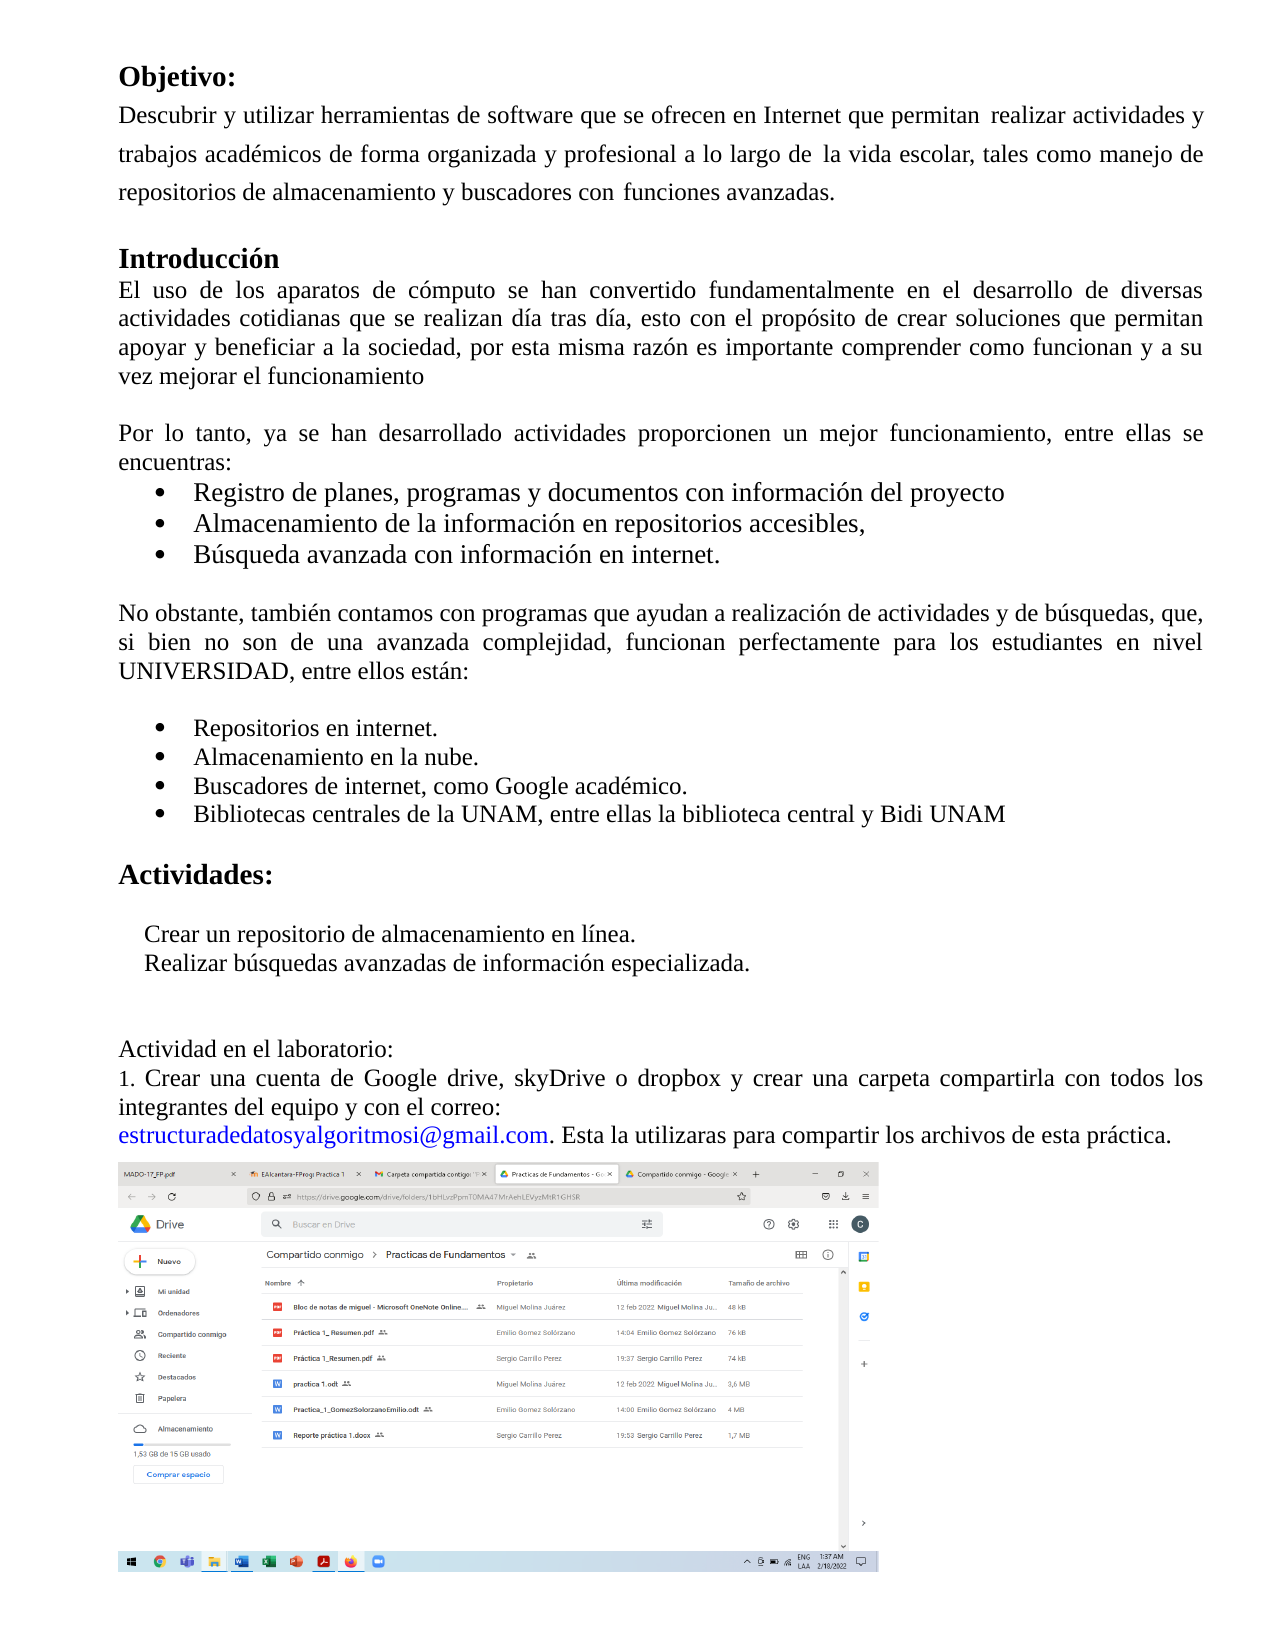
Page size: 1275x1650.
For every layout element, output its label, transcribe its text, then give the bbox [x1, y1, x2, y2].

list Buscadores de internet, como Google académico. [156, 771, 1205, 799]
text Introducción El uso de los aparatos de cómputo se han convertido fundamentalmente en el desarrollo de diversas actividades cotidianas que se realizan día tras día, esto con el propósito de crear soluciones que permitan apoyar y beneficiar a la sociedad, por esta misma razón es importante comprender como funcionan y a su vez mejorar el funcionamiento [118, 208, 1205, 390]
text No obstante, también contamos con programas que ayudan a realización de actividades y de búsquedas, que, si bien no son de una avanzada complejidad, funcionan perfectamente para los estudiantes en nivel UNIVERSIDAD, entre ellos están: [118, 598, 1205, 684]
list Almacenamiento de la información en repositorios accesibles, [156, 507, 1205, 538]
list Bibliotecas centrales de la UNAM, entre ellas la biblioteca central y Bidi UNAM [156, 799, 1205, 828]
text Actividad en el laboratorio: [118, 1034, 1205, 1063]
text 1. Crear una cuenta de Google drive, skyDrive o dropbox y crear una carpeta compartirla con todos los integrantes del equipo y con el correo: [118, 1063, 1205, 1121]
text Por lo tanto, ya se han desarrollado actividades proporcionen un mejor funcionamiento, entre ellas se encuentras: [118, 418, 1205, 476]
list Búsqueda avanzada con información en internet. [156, 538, 1205, 569]
list Repositorios en internet. [156, 713, 1205, 742]
text Objetivo: Descubrir y utilizar herramientas de software que se ofrecen en Internet que permitan realizar actividades y trabajos académicos de forma organizada y profesional a lo largo de la vida escolar, tales como manejo de repositorios de almacenamiento y buscadores con funciones avanzadas. [118, 59, 1205, 208]
list Almacenamiento en la nube. [156, 742, 1205, 771]
text Actividades: [118, 857, 1205, 891]
text  Crear un repositorio de almacenamiento en línea.  Realizar búsquedas avanzadas de información especializada. [118, 891, 1205, 977]
text estructuradedatosyalgoritmosi@gmail.com. Esta la utilizaras para compartir los archivos de esta práctica. [118, 1121, 1205, 1149]
list Registro de planes, programas y documentos con información del proyecto [156, 476, 1205, 507]
